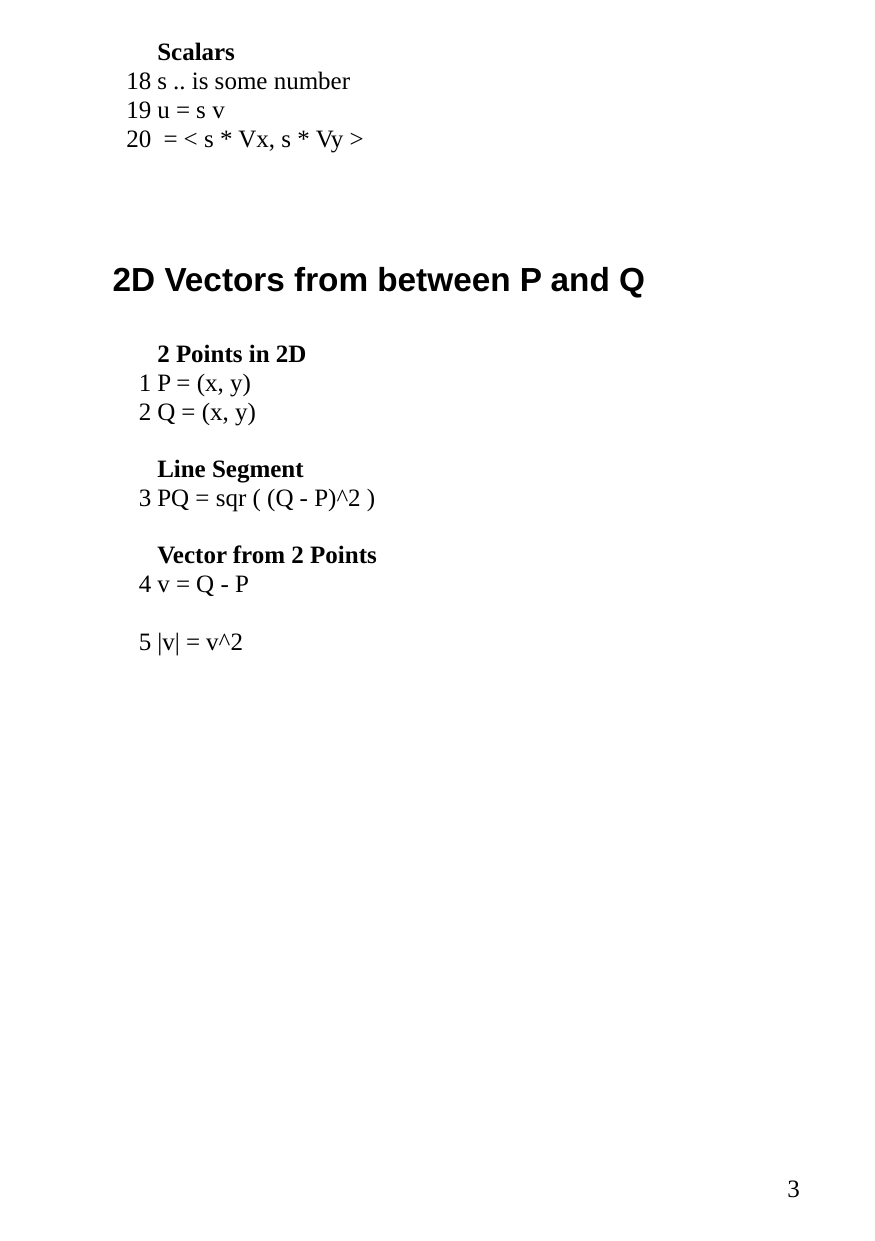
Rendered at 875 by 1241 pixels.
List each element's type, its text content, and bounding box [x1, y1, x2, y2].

table_cell [109, 512, 154, 541]
table_cell [154, 426, 793, 454]
table_cell Line Segment [154, 454, 793, 483]
table_cell [154, 153, 793, 181]
table_header [109, 339, 154, 368]
table_cell Scalars [154, 38, 793, 66]
table_cell P = (x, y) [154, 368, 793, 397]
table_cell 18 [109, 66, 154, 95]
table_cell |v| = v^2 [154, 627, 793, 656]
table_cell 4 [109, 569, 154, 598]
table_cell s .. is some number [154, 66, 793, 95]
table_cell [109, 153, 154, 181]
table_cell 2 [109, 397, 154, 426]
table_cell u = s v [154, 95, 793, 124]
table_header 2 Points in 2D [154, 339, 793, 368]
table_cell 1 [109, 368, 154, 397]
table_cell = < s * Vx, s * Vy > [154, 124, 793, 152]
table_cell Vector from 2 Points [154, 541, 793, 569]
table_cell [154, 181, 793, 210]
table_cell Q = (x, y) [154, 397, 793, 426]
table_cell [109, 181, 154, 210]
table_cell 5 [109, 627, 154, 656]
table_cell PQ = sqr ( (Q - P)^2 ) [154, 483, 793, 512]
table_cell [154, 598, 793, 627]
table_cell [109, 541, 154, 569]
table_cell [109, 38, 154, 66]
table_cell [109, 598, 154, 627]
table_cell v = Q - P [154, 569, 793, 598]
table_cell [109, 426, 154, 454]
table_cell 3 [109, 483, 154, 512]
table_cell [154, 512, 793, 541]
table_cell 20 [109, 124, 154, 152]
table_cell [109, 454, 154, 483]
table_cell 19 [109, 95, 154, 124]
subtitle 2D Vectors from between P and Q [112, 259, 799, 298]
